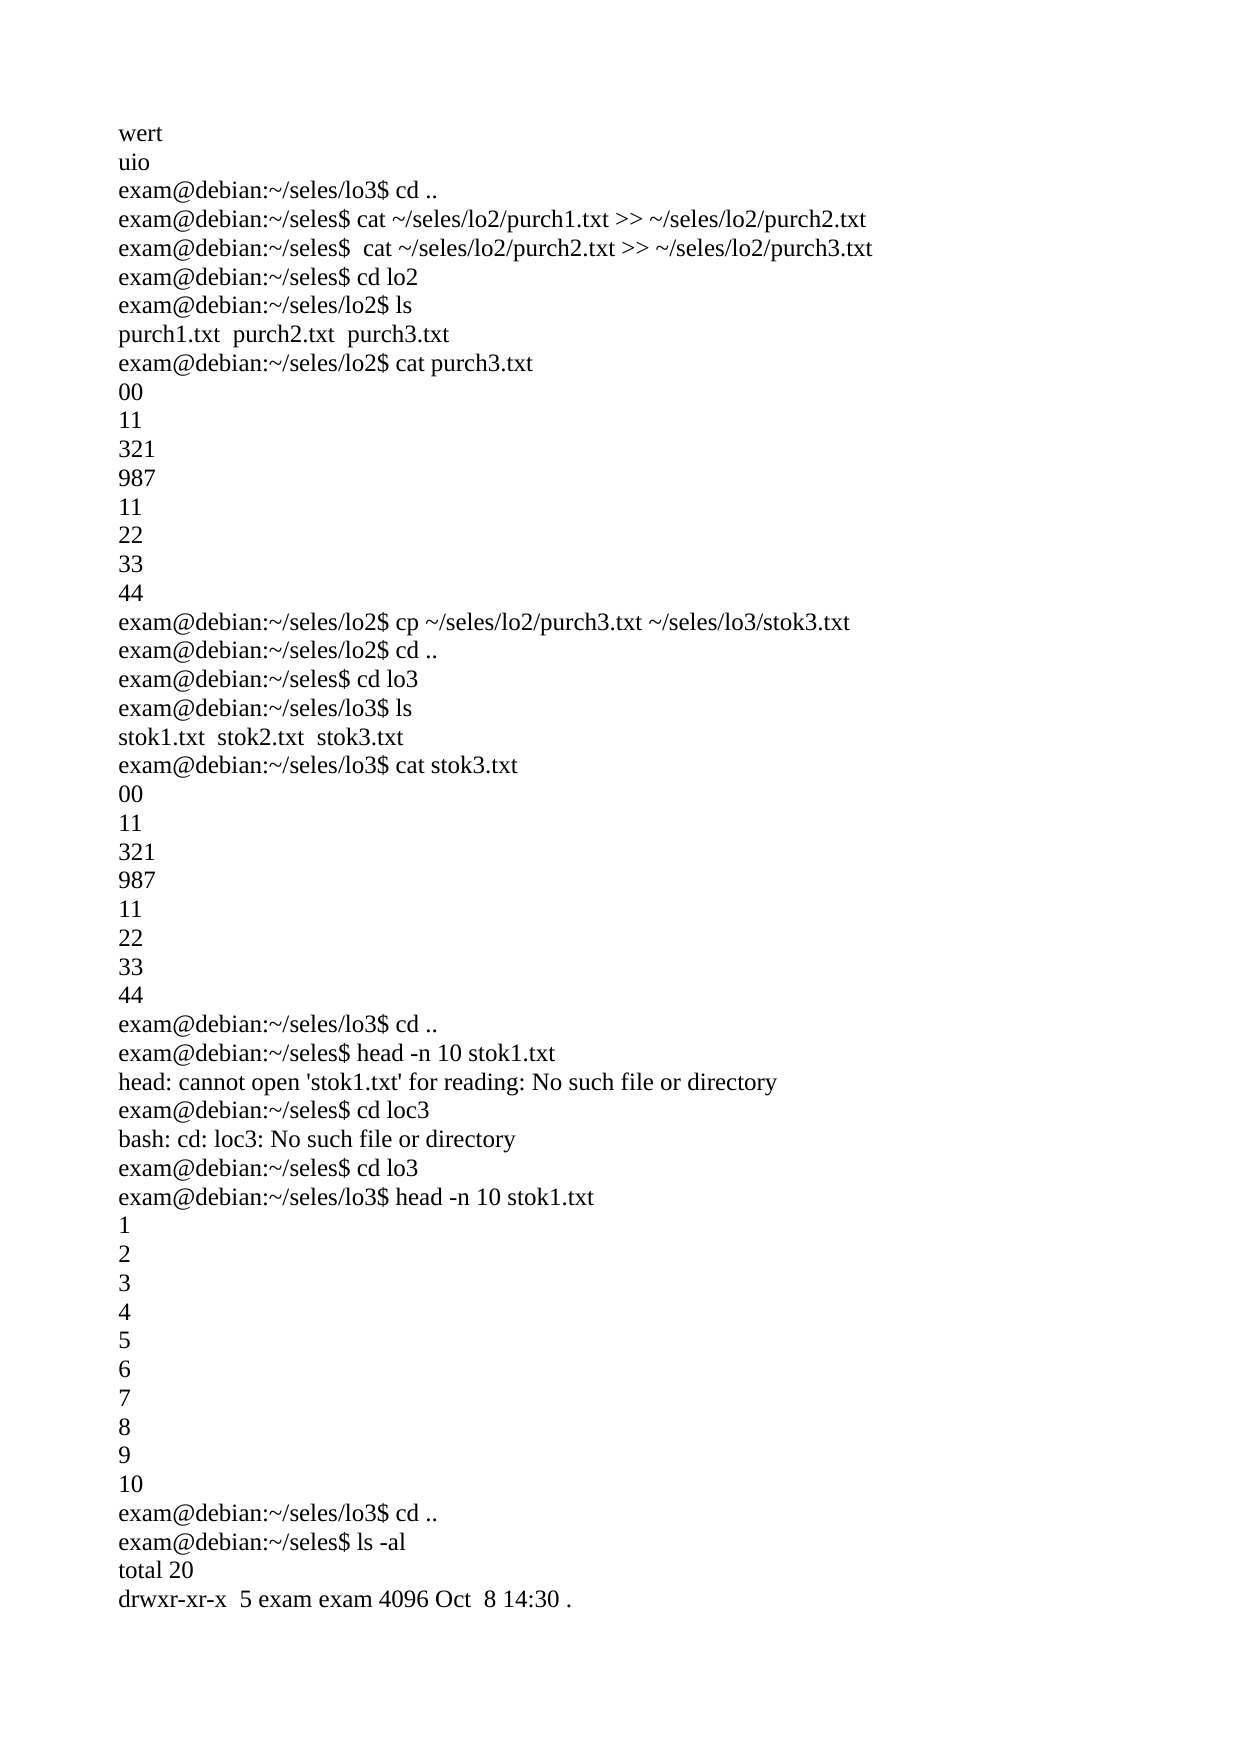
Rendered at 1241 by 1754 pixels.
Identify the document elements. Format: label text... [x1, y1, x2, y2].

text exam@debian:~/seles/lo3$ ls [118, 693, 1122, 722]
text exam@debian:~/seles/lo2$ ls [118, 291, 1122, 319]
text 10 [118, 1469, 1122, 1498]
text exam@debian:~/seles/lo3$ head -n 10 stok1.txt [118, 1182, 1122, 1211]
text 987 [118, 866, 1122, 894]
text exam@debian:~/seles$ cd loc3 [118, 1096, 1122, 1124]
text purch1.txt purch2.txt purch3.txt [118, 319, 1122, 348]
text 1 [118, 1211, 1122, 1239]
text exam@debian:~/seles/lo3$ cd .. [118, 176, 1122, 204]
text exam@debian:~/seles$ cd lo3 [118, 664, 1122, 693]
text exam@debian:~/seles$ cat ~/seles/lo2/purch2.txt >> ~/seles/lo2/purch3.txt [118, 233, 1122, 262]
text exam@debian:~/seles$ ls -al [118, 1527, 1122, 1556]
text 44 [118, 578, 1122, 607]
text 6 [118, 1354, 1122, 1383]
text 33 [118, 952, 1122, 981]
text total 20 [118, 1556, 1122, 1584]
text 321 [118, 434, 1122, 463]
text 321 [118, 837, 1122, 866]
text uio [118, 147, 1122, 176]
text 33 [118, 549, 1122, 578]
text exam@debian:~/seles$ cd lo3 [118, 1153, 1122, 1182]
text exam@debian:~/seles/lo2$ cd .. [118, 636, 1122, 664]
text head: cannot open 'stok1.txt' for reading: No such file or directory [118, 1067, 1122, 1096]
text 2 [118, 1239, 1122, 1268]
text exam@debian:~/seles$ cd lo2 [118, 262, 1122, 291]
text exam@debian:~/seles/lo3$ cd .. [118, 1498, 1122, 1527]
text wert [118, 118, 1122, 147]
text 00 [118, 779, 1122, 808]
text 11 [118, 492, 1122, 521]
text 4 [118, 1297, 1122, 1326]
text exam@debian:~/seles/lo2$ cp ~/seles/lo2/purch3.txt ~/seles/lo3/stok3.txt [118, 607, 1122, 636]
text exam@debian:~/seles/lo3$ cd .. [118, 1009, 1122, 1038]
text exam@debian:~/seles$ cat ~/seles/lo2/purch1.txt >> ~/seles/lo2/purch2.txt [118, 204, 1122, 233]
text 22 [118, 923, 1122, 952]
text 5 [118, 1326, 1122, 1354]
text stok1.txt stok2.txt stok3.txt [118, 722, 1122, 751]
text 3 [118, 1268, 1122, 1297]
text 11 [118, 894, 1122, 923]
text 9 [118, 1441, 1122, 1469]
text exam@debian:~/seles/lo2$ cat purch3.txt [118, 348, 1122, 377]
text 00 [118, 377, 1122, 406]
text drwxr-xr-x 5 exam exam 4096 Oct 8 14:30 . [118, 1584, 1122, 1613]
text bash: cd: loc3: No such file or directory [118, 1124, 1122, 1153]
text 11 [118, 406, 1122, 434]
text 11 [118, 808, 1122, 837]
text 8 [118, 1412, 1122, 1441]
text 7 [118, 1383, 1122, 1412]
text exam@debian:~/seles/lo3$ cat stok3.txt [118, 751, 1122, 779]
text 44 [118, 981, 1122, 1009]
text 987 [118, 463, 1122, 492]
text exam@debian:~/seles$ head -n 10 stok1.txt [118, 1038, 1122, 1067]
text 22 [118, 521, 1122, 549]
